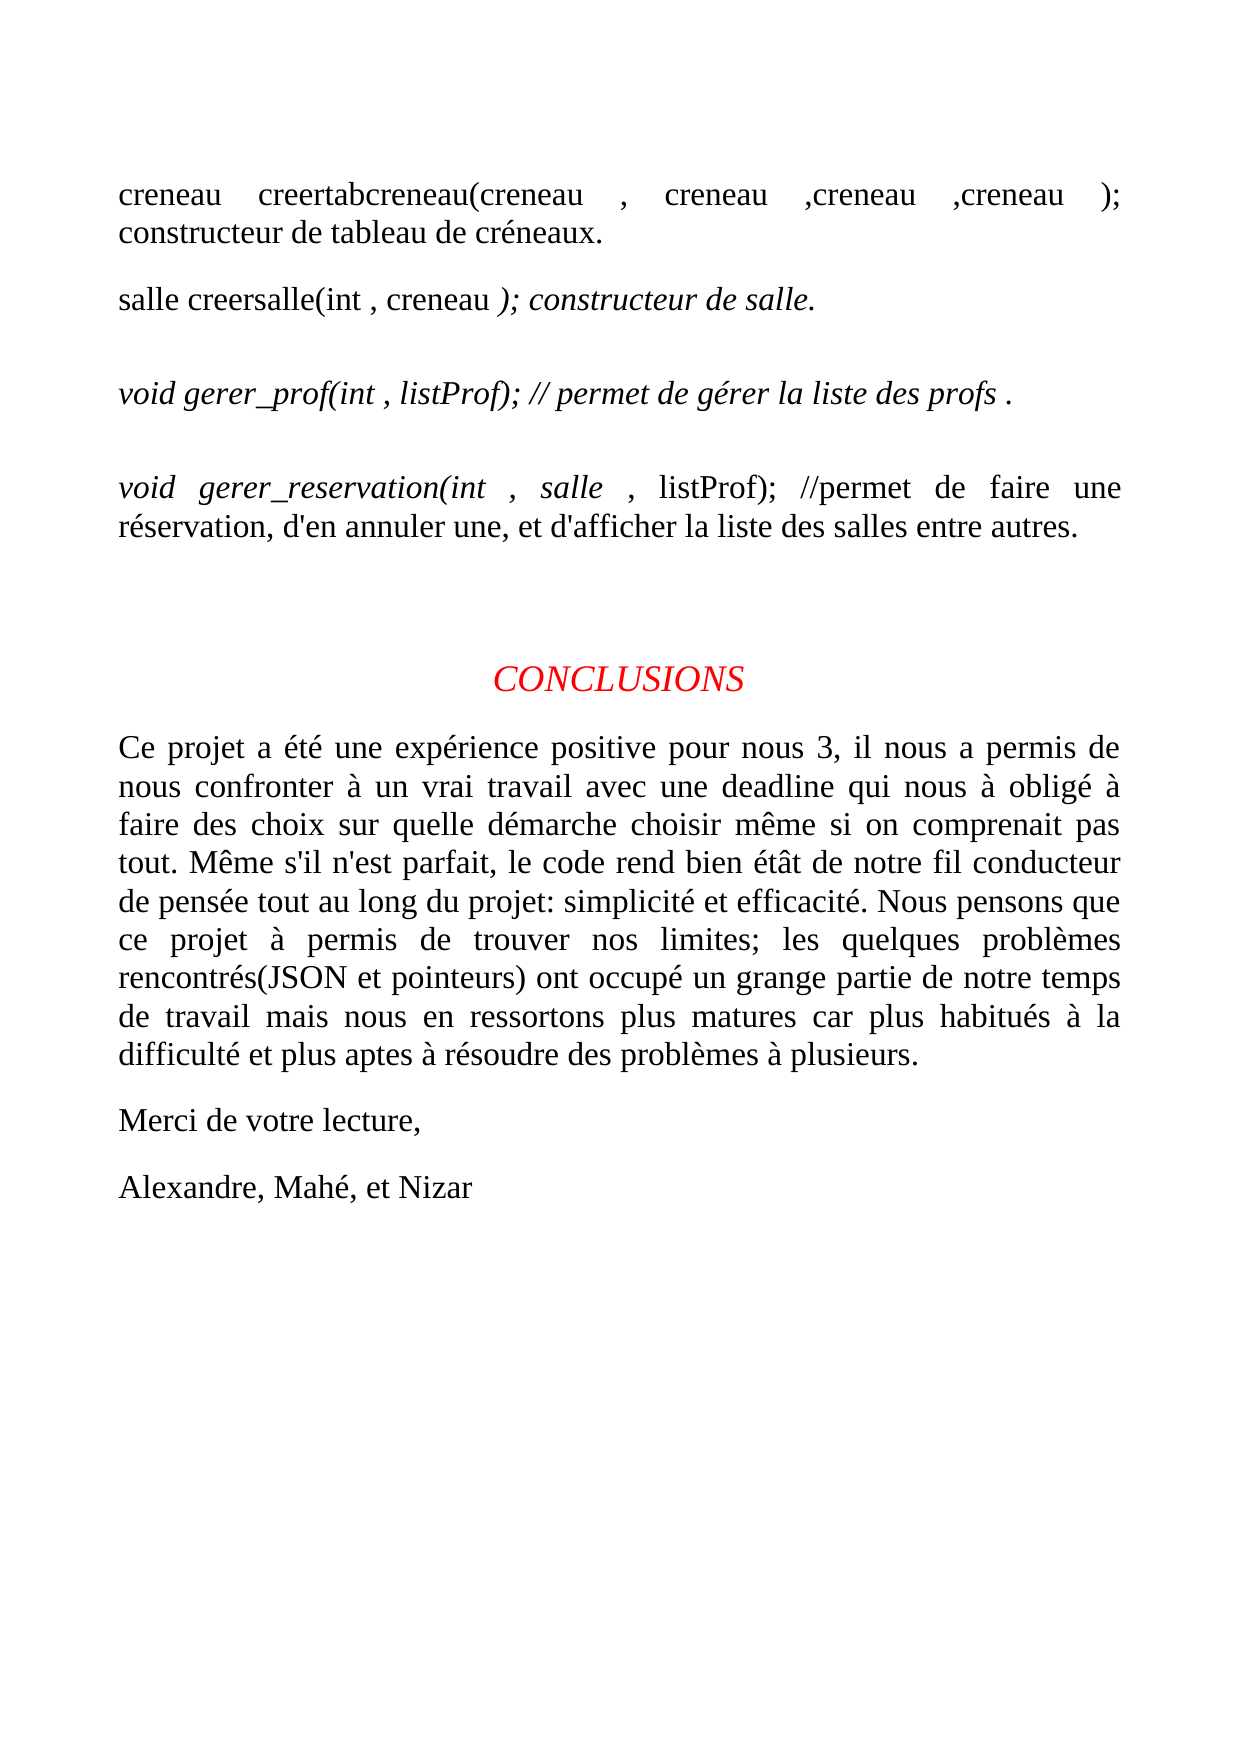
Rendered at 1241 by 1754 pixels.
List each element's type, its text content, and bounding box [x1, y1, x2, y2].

text CONCLUSIONS [118, 656, 1122, 699]
text Alexandre, Mahé, et Nizar [118, 1167, 1122, 1205]
text void gerer_reservation(int , salle , listProf); //permet de faire une réservation, d'en annuler une, et d'afficher la liste des salles entre autres. [118, 468, 1122, 544]
text creneau creertabcreneau(creneau , creneau ,creneau ,creneau ); constructeur de tableau de créneaux. [118, 174, 1122, 251]
text salle creersalle(int , creneau ); constructeur de salle. [118, 279, 1122, 317]
text Ce projet a été une expérience positive pour nous 3, il nous a permis de nous confronter à un vrai travail avec une deadline qui nous à obligé à faire des choix sur quelle démarche choisir même si on comprenait pas tout. Même s'il n'est parfait, le code rend bien étât de notre fil conducteur de pensée tout au long du projet: simplicité et efficacité. Nous pensons que ce projet à permis de trouver nos limites; les quelques problèmes rencontrés(JSON et pointeurs) ont occupé un grange partie de notre temps de travail mais nous en ressortons plus matures car plus habitués à la difficulté et plus aptes à résoudre des problèmes à plusieurs. [118, 727, 1122, 1072]
text void gerer_prof(int , listProf); // permet de gérer la liste des profs . [118, 373, 1122, 412]
text Merci de votre lecture, [118, 1101, 1122, 1139]
